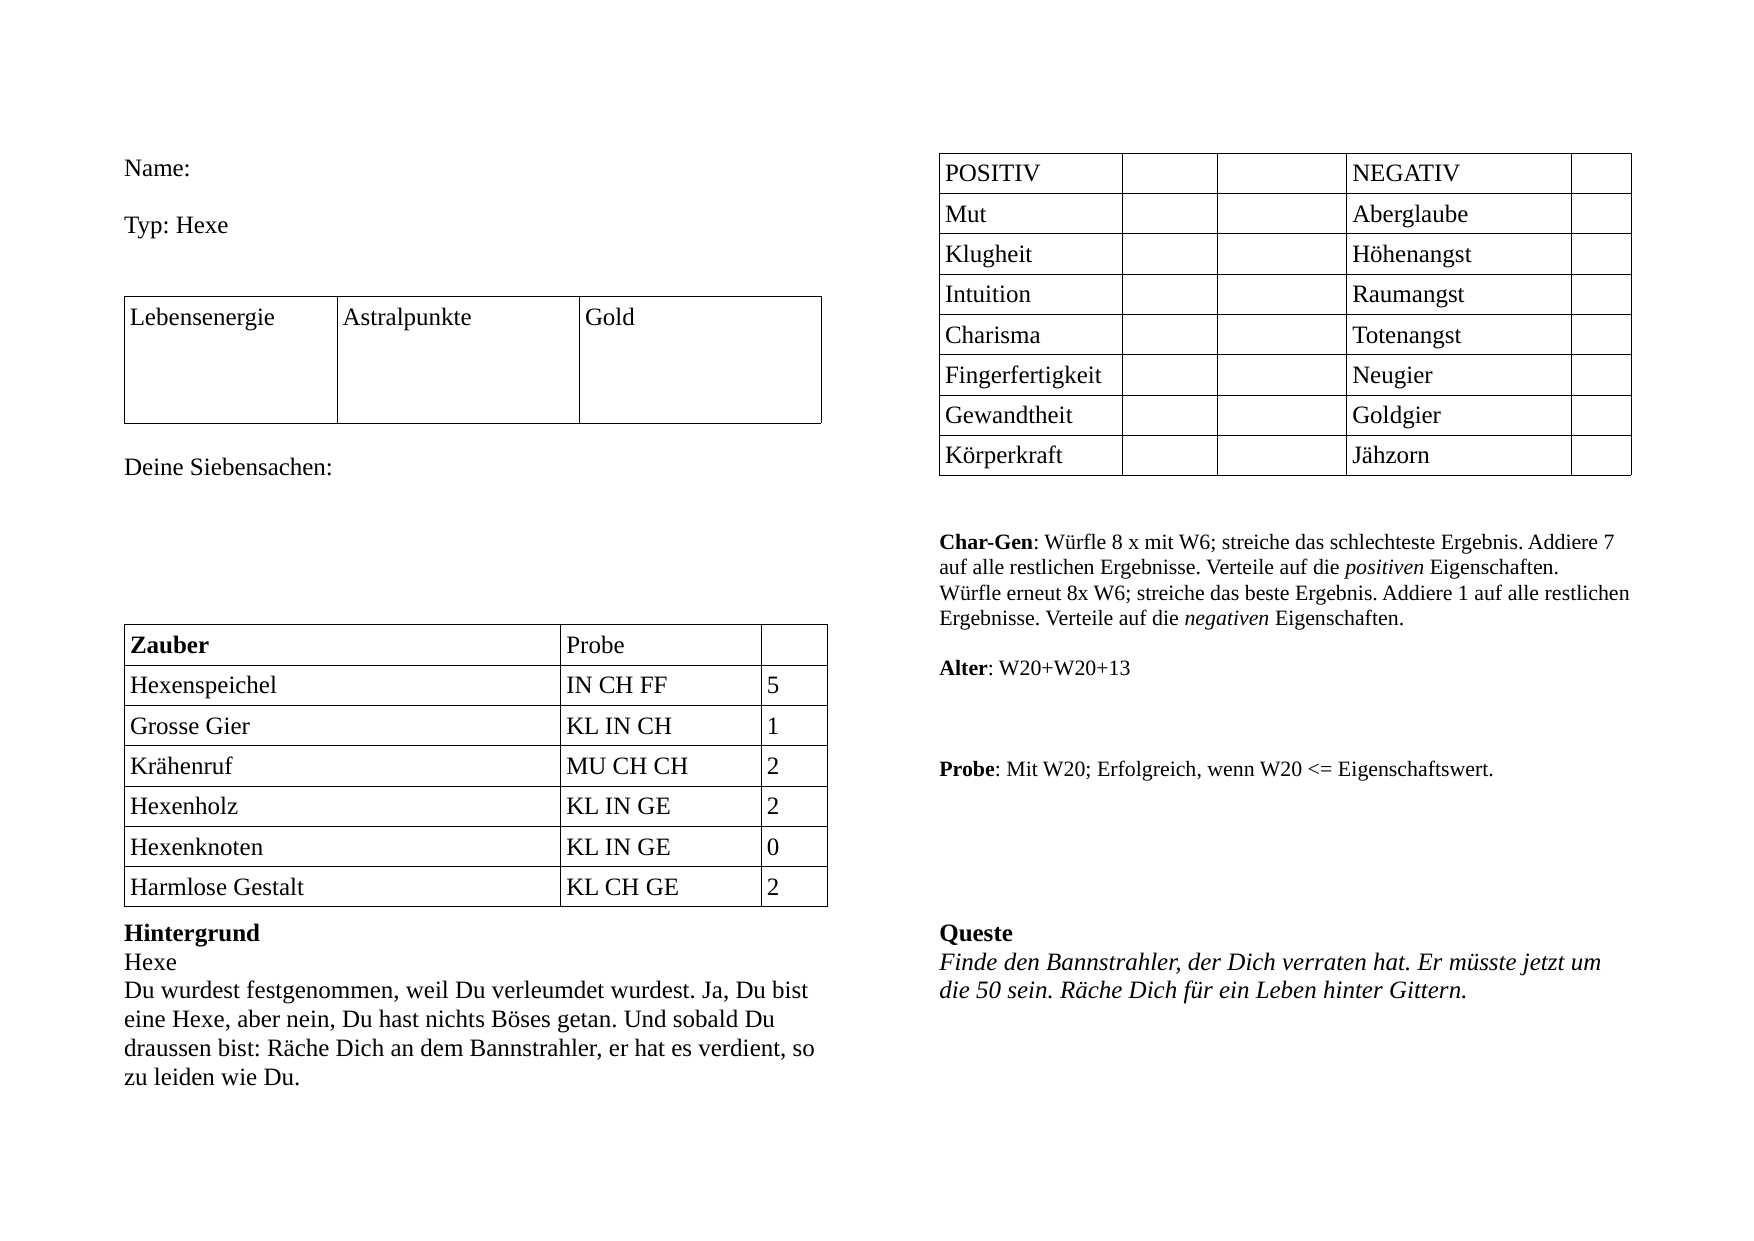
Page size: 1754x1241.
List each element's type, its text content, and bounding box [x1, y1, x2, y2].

table_cell Charisma [940, 315, 1122, 354]
table_header [1123, 154, 1217, 193]
table_cell Krähenruf [125, 746, 560, 786]
table_cell Grosse Gier [125, 706, 560, 745]
table_header [762, 625, 827, 664]
table_cell KL IN GE [561, 827, 761, 866]
table_cell Höhenangst [1347, 234, 1571, 273]
table_cell 2 [762, 787, 827, 826]
table_cell 2 [762, 746, 827, 786]
table_cell [1572, 436, 1631, 475]
table_header Zauber [125, 625, 560, 664]
table_cell [1572, 355, 1631, 394]
table_cell 2 [762, 867, 827, 906]
table_cell MU CH CH [561, 746, 761, 786]
table_cell Harmlose Gestalt [125, 867, 560, 906]
table_cell KL CH GE [561, 867, 761, 906]
table_cell Hexenknoten [125, 827, 560, 866]
table_cell Jähzorn [1347, 436, 1571, 475]
table_cell Aberglaube [1347, 194, 1571, 233]
table_header Gold [580, 297, 821, 423]
table_header NEGATIV [1347, 154, 1571, 193]
table_cell Goldgier [1347, 396, 1571, 435]
table_cell [1123, 275, 1217, 314]
table_cell [1572, 194, 1631, 233]
table_cell [1218, 396, 1346, 435]
table_cell Queste Finde den Bannstrahler, der Dich verraten hat. Er müsste jetzt um die 50 sein. Räche Dich für ein Leben hinter Gittern. [933, 913, 1636, 1096]
table_cell Fingerfertigkeit [940, 355, 1122, 394]
table_cell Klugheit [940, 234, 1122, 273]
table_cell [827, 913, 933, 1096]
table_header Probe [561, 625, 761, 664]
table_cell Raumangst [1347, 275, 1571, 314]
table_cell Totenangst [1347, 315, 1571, 354]
table_header [1218, 154, 1346, 193]
table_cell Körperkraft [940, 436, 1122, 475]
table_cell 1 [762, 706, 827, 745]
table_cell [1123, 315, 1217, 354]
table_cell 5 [762, 666, 827, 705]
table_cell [1572, 275, 1631, 314]
table_header POSITIV [940, 154, 1122, 193]
table_cell Hintergrund Hexe Du wurdest festgenommen, weil Du verleumdet wurdest. Ja, Du bist eine Hexe, aber nein, Du hast nichts Böses getan. Und sobald Du draussen bist: Räche Dich an dem Bannstrahler, er hat es verdient, so zu leiden wie Du. [118, 913, 827, 1096]
table_header Char-Gen: Würfle 8 x mit W6; streiche das schlechteste Ergebnis. Addiere 7 auf alle restlichen Ergebnisse. Verteile auf die positiven Eigenschaften. Würfle erneut 8x W6; streiche das beste Ergebnis. Addiere 1 auf alle restlichen Ergebnisse. Verteile auf die negativen Eigenschaften. Alter: W20+W20+13 Probe: Mit W20; Erfolgreich, wenn W20 <= Eigenschaftswert. [933, 147, 1636, 912]
table_cell IN CH FF [561, 666, 761, 705]
table_cell Hexenholz [125, 787, 560, 826]
table_cell [1218, 436, 1346, 475]
table_cell Neugier [1347, 355, 1571, 394]
table_cell [1572, 234, 1631, 273]
table_cell [1123, 194, 1217, 233]
table_header Lebensenergie [125, 297, 337, 423]
table_header Name: Typ: Hexe Deine Siebensachen: [118, 147, 827, 912]
table_cell Hexenspeichel [125, 666, 560, 705]
table_cell KL IN CH [561, 706, 761, 745]
table_cell [1218, 234, 1346, 273]
table_cell [1572, 315, 1631, 354]
table_cell [1123, 355, 1217, 394]
table_header [1572, 154, 1631, 193]
table_cell KL IN GE [561, 787, 761, 826]
table_cell [1572, 396, 1631, 435]
table_cell [1218, 355, 1346, 394]
table_cell Mut [940, 194, 1122, 233]
table_cell Intuition [940, 275, 1122, 314]
table_cell [1123, 396, 1217, 435]
table_cell [1218, 194, 1346, 233]
table_header [827, 147, 933, 912]
table_cell [1123, 436, 1217, 475]
table_header Astralpunkte [338, 297, 579, 423]
table_cell [1218, 315, 1346, 354]
table_cell 0 [762, 827, 827, 866]
table_cell Gewandtheit [940, 396, 1122, 435]
table_cell [1218, 275, 1346, 314]
table_cell [1123, 234, 1217, 273]
